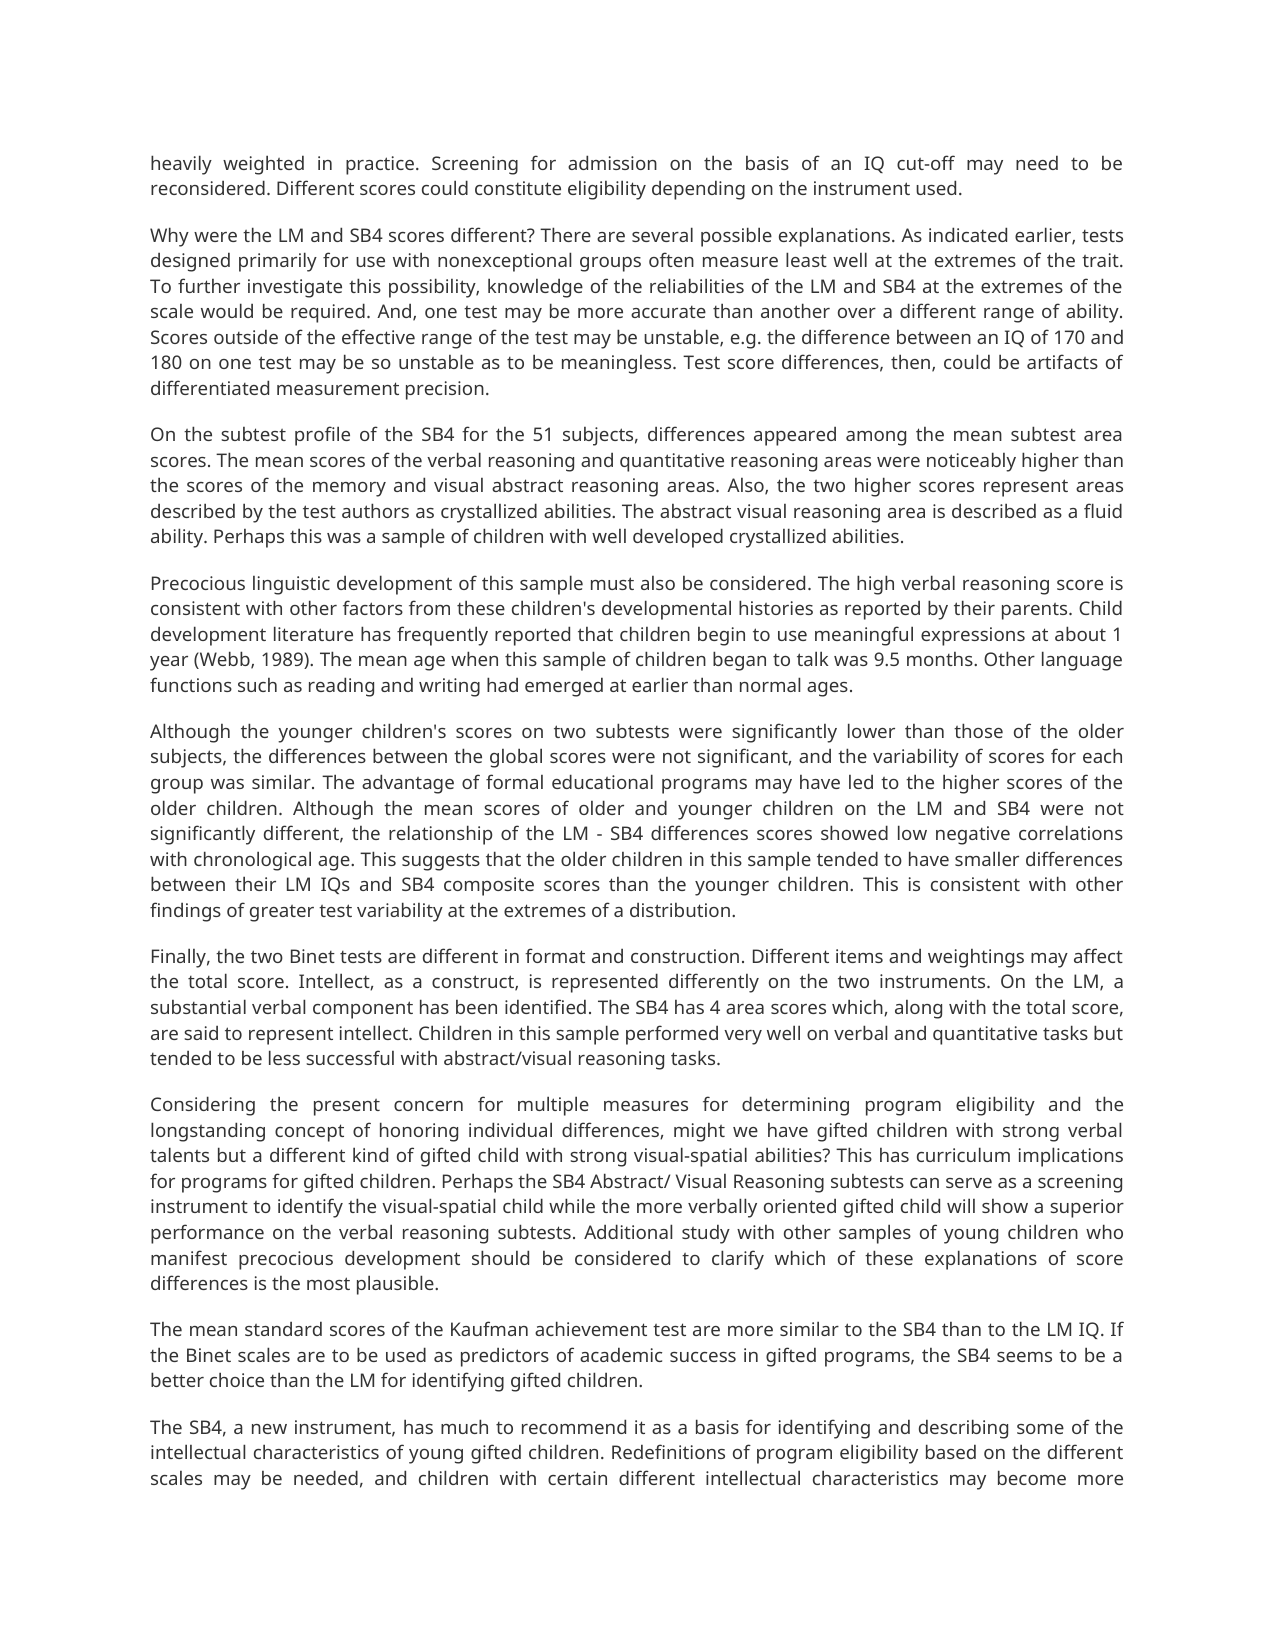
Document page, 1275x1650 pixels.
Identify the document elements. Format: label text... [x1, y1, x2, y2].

text On the subtest profile of the SB4 for the 51 subjects, differences appeared among the mean subtest area scores. The mean scores of the verbal reasoning and quantitative reasoning areas were noticeably higher than the scores of the memory and visual abstract reasoning areas. Also, the two higher scores represent areas described by the test authors as crystallized abilities. The abstract visual reasoning area is described as a fluid ability. Perhaps this was a sample of children with well developed crystallized abilities. [150, 421, 1125, 549]
text The mean standard scores of the Kaufman achievement test are more similar to the SB4 than to the LM IQ. If the Binet scales are to be used as predictors of academic success in gifted programs, the SB4 seems to be a better choice than the LM for identifying gifted children. [150, 1317, 1125, 1393]
text Precocious linguistic development of this sample must also be considered. The high verbal reasoning score is consistent with other factors from these children's developmental histories as reported by their parents. Child development literature has frequently reported that children begin to use meaningful expressions at about 1 year (Webb, 1989). The mean age when this sample of children began to talk was 9.5 months. Other language functions such as reading and writing had emerged at earlier than normal ages. [150, 570, 1125, 697]
text Why were the LM and SB4 scores different? There are several possible explanations. As indicated earlier, tests designed primarily for use with nonexceptional groups often measure least well at the extremes of the trait. To further investigate this possibility, knowledge of the reliabilities of the LM and SB4 at the extremes of the scale would be required. And, one test may be more accurate than another over a different range of ability. Scores outside of the effective range of the test may be unstable, e.g. the difference between an IQ of 170 and 180 on one test may be so unstable as to be meaningless. Test score differences, then, could be artifacts of differentiated measurement precision. [150, 222, 1125, 401]
text Considering the present concern for multiple measures for determining program eligibility and the longstanding concept of honoring individual differences, might we have gifted children with strong verbal talents but a different kind of gifted child with strong visual-spatial abilities? This has curriculum implications for programs for gifted children. Perhaps the SB4 Abstract/ Visual Reasoning subtests can serve as a screening instrument to identify the visual-spatial child while the more verbally oriented gifted child will show a superior performance on the verbal reasoning subtests. Additional study with other samples of young children who manifest precocious development should be considered to clarify which of these explanations of score differences is the most plausible. [150, 1092, 1125, 1296]
text Although the younger children's scores on two subtests were significantly lower than those of the older subjects, the differences between the global scores were not significant, and the variability of scores for each group was similar. The advantage of formal educational programs may have led to the higher scores of the older children. Although the mean scores of older and younger children on the LM and SB4 were not significantly different, the relationship of the LM - SB4 differences scores showed low negative correlations with chronological age. This suggests that the older children in this sample tended to have smaller differences between their LM IQs and SB4 composite scores than the younger children. This is consistent with other findings of greater test variability at the extremes of a distribution. [150, 718, 1125, 922]
text The SB4, a new instrument, has much to recommend it as a basis for identifying and describing some of the intellectual characteristics of young gifted children. Redefinitions of program eligibility based on the different scales may be needed, and children with certain different intellectual characteristics may become more [150, 1414, 1125, 1491]
text Finally, the two Binet tests are different in format and construction. Different items and weightings may affect the total score. Intellect, as a construct, is represented differently on the two instruments. On the LM, a substantial verbal component has been identified. The SB4 has 4 area scores which, along with the total score, are said to represent intellect. Children in this sample performed very well on verbal and quantitative tasks but tended to be less successful with abstract/visual reasoning tasks. [150, 943, 1125, 1071]
text heavily weighted in practice. Screening for admission on the basis of an IQ cut-off may need to be reconsidered. Different scores could constitute eligibility depending on the instrument used. [150, 150, 1125, 201]
